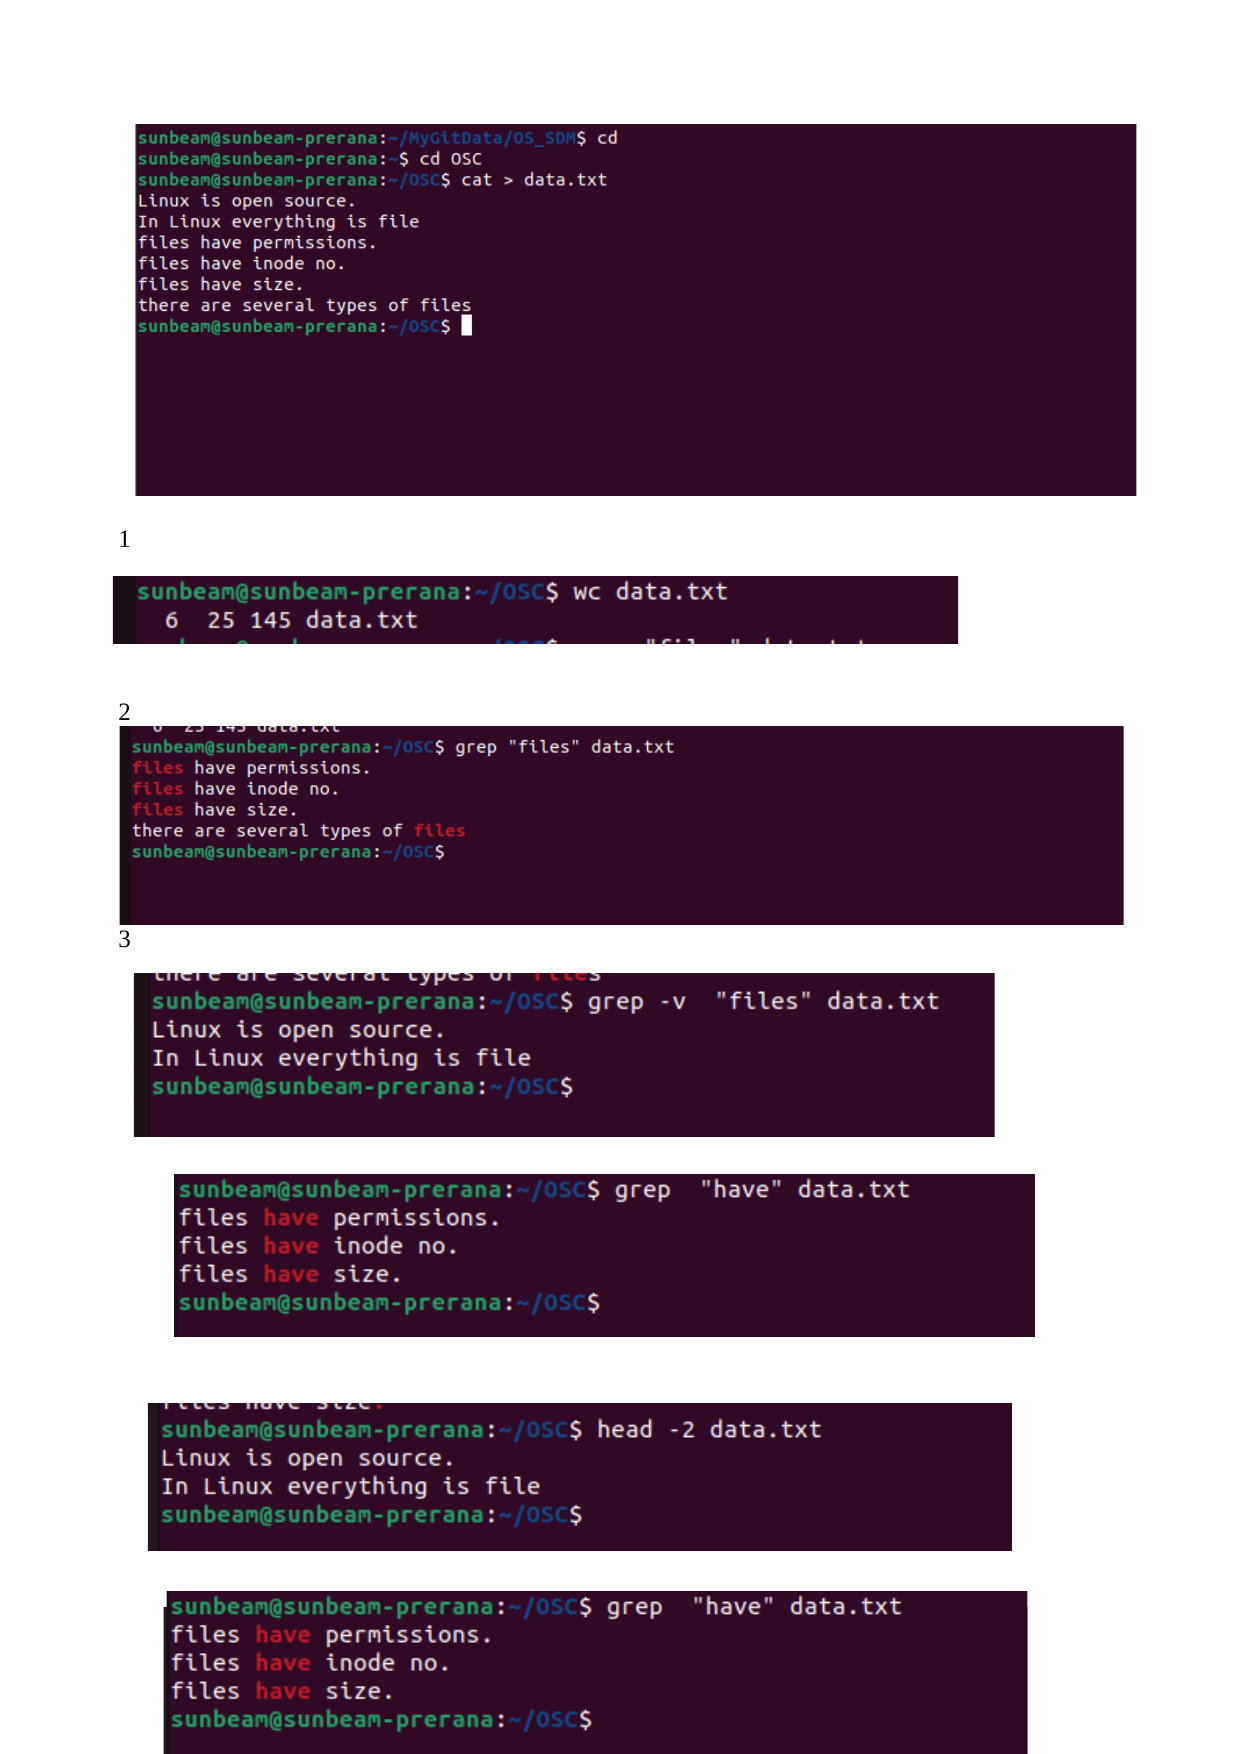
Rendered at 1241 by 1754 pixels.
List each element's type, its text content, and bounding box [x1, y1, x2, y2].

picture [132, 124, 1137, 496]
picture [163, 1591, 1028, 1754]
picture [112, 576, 959, 644]
picture [119, 726, 1124, 925]
text 3 [118, 726, 1122, 953]
picture [174, 1174, 1035, 1337]
picture [147, 1403, 1012, 1551]
text 1 [118, 524, 1122, 553]
text 2 [118, 697, 1122, 726]
picture [133, 973, 995, 1137]
